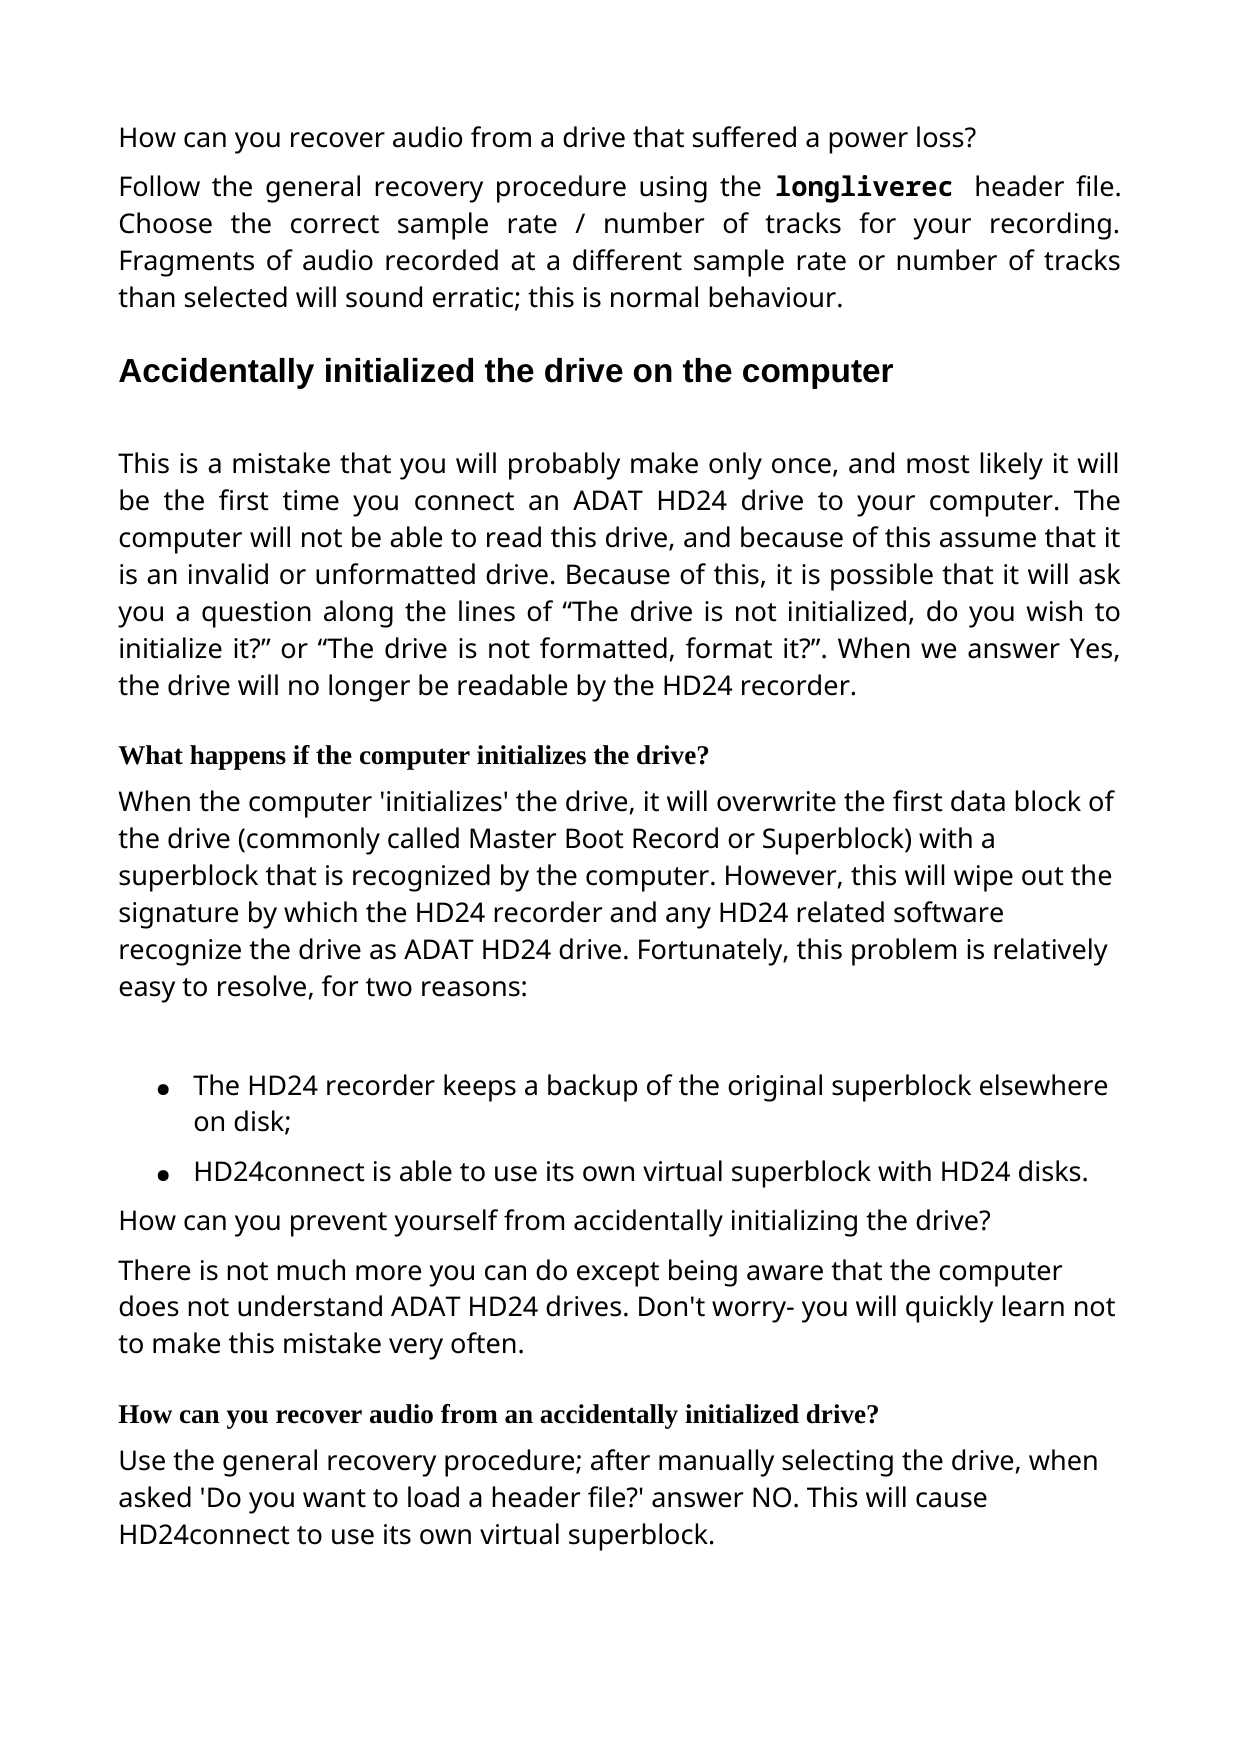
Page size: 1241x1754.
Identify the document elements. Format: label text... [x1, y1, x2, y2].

list The HD24 recorder keeps a backup of the original superblock elsewhere on disk; [156, 1066, 1122, 1140]
text When the computer 'initializes' the drive, it will overwrite the first data block of the drive (commonly called Master Boot Record or Superblock) with a superblock that is recognized by the computer. However, this will wipe out the signature by which the HD24 recorder and any HD24 related software recognize the drive as ADAT HD24 drive. Fortunately, this problem is relatively easy to resolve, for two reasons: [118, 783, 1122, 1004]
subtitle Accidentally initialized the drive on the computer [118, 352, 1122, 390]
subtitle How can you recover audio from an accidentally initialized drive? [118, 1399, 1122, 1429]
text There is not much more you can do except being aware that the computer does not understand ADAT HD24 drives. Don't worry- you will quickly learn not to make this mistake very often. [118, 1251, 1122, 1362]
text This is a mistake that you will probably make only once, and most likely it will be the first time you connect an ADAT HD24 drive to your computer. The computer will not be able to read this drive, and because of this assume that it is an invalid or unformatted drive. Because of this, it is possible that it will ask you a question along the lines of “The drive is not initialized, do you wish to initialize it?” or “The drive is not formatted, format it?”. When we answer Yes, the drive will no longer be readable by the HD24 recorder. [118, 445, 1122, 703]
subtitle What happens if the computer initializes the drive? [118, 740, 1122, 770]
text Follow the general recovery procedure using the longliverec header file. Choose the correct sample rate / number of tracks for your recording. Fragments of audio recorded at a different sample rate or number of tracks than selected will sound erratic; this is normal behaviour. [118, 167, 1122, 315]
text How can you prevent yourself from accidentally initializing the drive? [118, 1202, 1122, 1238]
text How can you recover audio from a drive that suffered a power loss? [118, 118, 1122, 155]
text Use the general recovery procedure; after manually selecting the drive, when asked 'Do you want to load a header file?' answer NO. This will cause HD24connect to use its own virtual superblock. [118, 1442, 1122, 1552]
list HD24connect is able to use its own virtual superblock with HD24 disks. [156, 1152, 1122, 1189]
